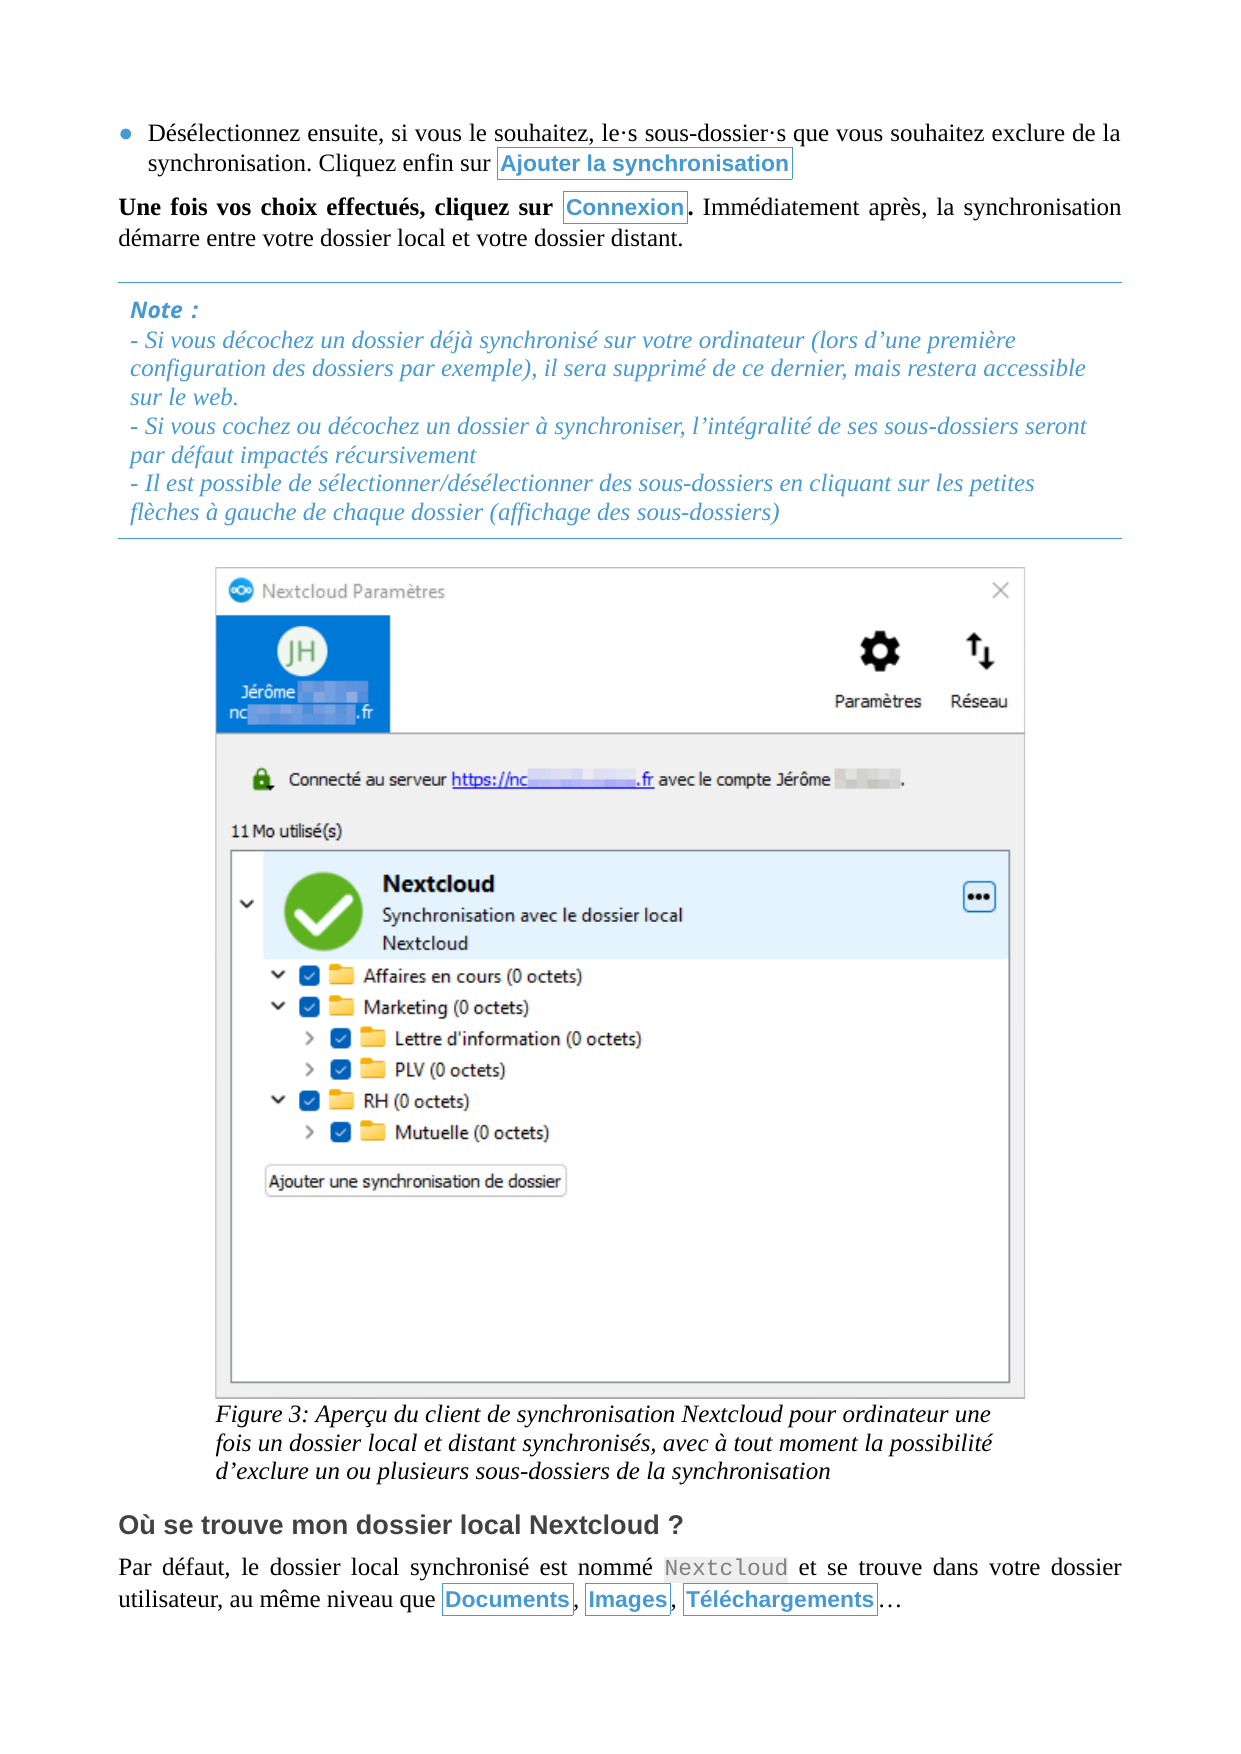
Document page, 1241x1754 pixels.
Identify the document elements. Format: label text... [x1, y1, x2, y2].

text Figure 3: Aperçu du client de synchronisation Nextcloud pour ordinateur une fois un dossier local et distant synchronisés, avec à tout moment la possibilité d’exclure un ou plusieurs sous-dossiers de la synchronisation [215, 1399, 1025, 1485]
picture [215, 567, 1025, 1399]
subtitle Où se trouve mon dossier local Nextcloud ? [118, 1509, 1122, 1540]
text Note : - Si vous décochez un dossier déjà synchronisé sur votre ordinateur (lors d’une première configuration des dossiers par exemple), il sera supprimé de ce dernier, mais restera accessible sur le web. - Si vous cochez ou décochez un dossier à synchroniser, l’intégralité de ses sous-dossiers seront par défaut impactés récursivement - Il est possible de sélectionner/désélectionner des sous-dossiers en cliquant sur les petites flèches à gauche de chaque dossier (affichage des sous-dossiers) [118, 283, 1122, 538]
list Désélectionnez ensuite, si vous le souhaitez, le·s sous-dossier·s que vous souhaitez exclure de la synchronisation. Cliquez enfin sur Ajouter la synchronisation [118, 118, 1122, 179]
text Par défaut, le dossier local synchronisé est nommé Nextcloud et se trouve dans votre dossier utilisateur, au même niveau que Documents, Images, Téléchargements… [118, 1552, 1122, 1615]
text Une fois vos choix effectués, cliquez sur Connexion. Immédiatement après, la synchronisation démarre entre votre dossier local et votre dossier distant. [118, 191, 1122, 252]
